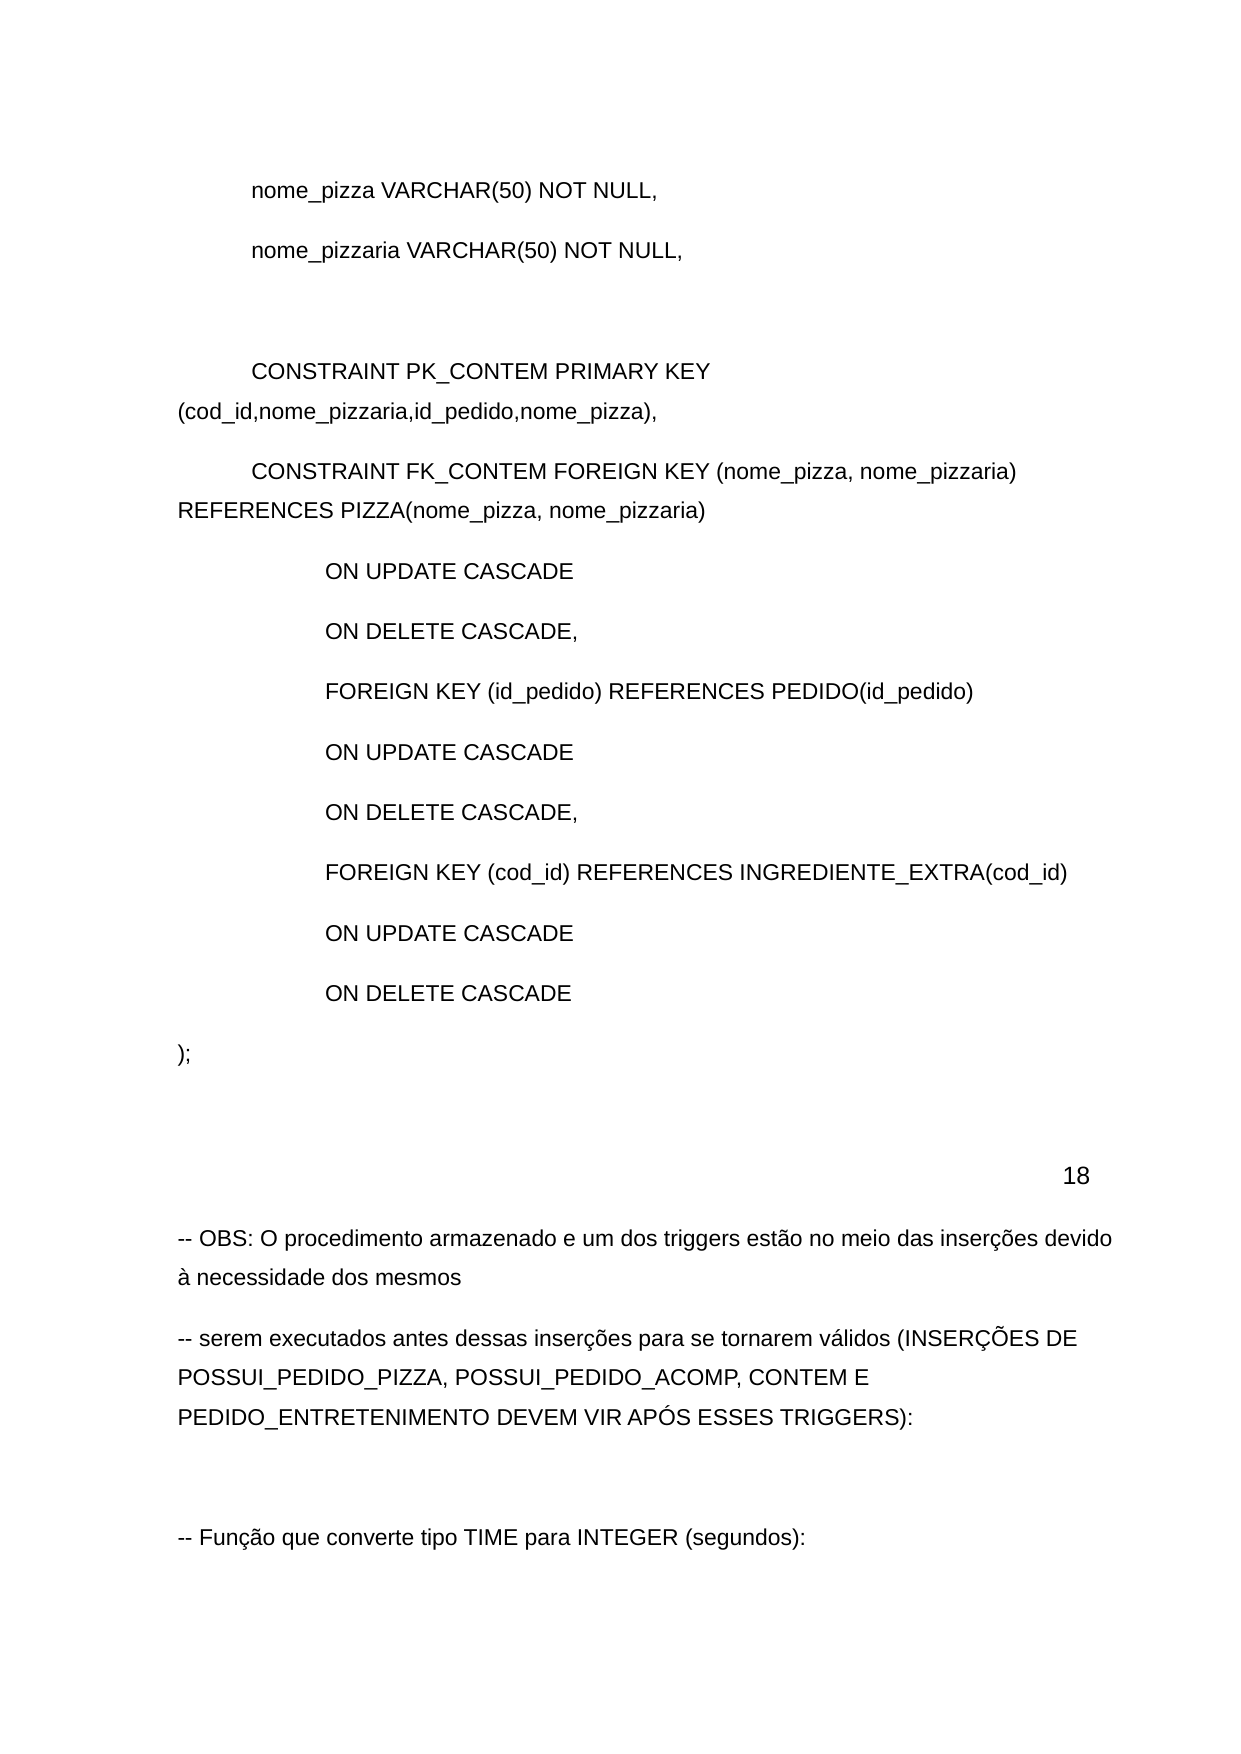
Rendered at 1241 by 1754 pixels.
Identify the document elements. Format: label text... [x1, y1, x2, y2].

text ON UPDATE CASCADE [177, 739, 1122, 765]
text nome_pizzaria VARCHAR(50) NOT NULL, [177, 237, 1122, 264]
text ON DELETE CASCADE [177, 980, 1122, 1006]
text ON UPDATE CASCADE [177, 558, 1122, 584]
text CONSTRAINT PK_CONTEM PRIMARY KEY (cod_id,nome_pizzaria,id_pedido,nome_pizza), [177, 358, 1122, 424]
text -- serem executados antes dessas inserções para se tornarem válidos (INSERÇÕES DE POSSUI_PEDIDO_PIZZA, POSSUI_PEDIDO_ACOMP, CONTEM E PEDIDO_ENTRETENIMENTO DEVEM VIR APÓS ESSES TRIGGERS): [177, 1324, 1122, 1430]
text nome_pizza VARCHAR(50) NOT NULL, [177, 177, 1122, 203]
text -- OBS: O procedimento armazenado e um dos triggers estão no meio das inserções devido à necessidade dos mesmos [177, 1225, 1122, 1291]
text ON UPDATE CASCADE [177, 919, 1122, 946]
text CONSTRAINT FK_CONTEM FOREIGN KEY (nome_pizza, nome_pizzaria) REFERENCES PIZZA(nome_pizza, nome_pizzaria) [177, 458, 1122, 524]
text ON DELETE CASCADE, [177, 618, 1122, 644]
text FOREIGN KEY (id_pedido) REFERENCES PEDIDO(id_pedido) [177, 678, 1122, 705]
text FOREIGN KEY (cod_id) REFERENCES INGREDIENTE_EXTRA(cod_id) [177, 859, 1122, 886]
text 18 [1062, 1161, 1122, 1189]
text ); [177, 1040, 1122, 1067]
text -- Função que converte tipo TIME para INTEGER (segundos): [177, 1524, 1122, 1551]
text ON DELETE CASCADE, [177, 799, 1122, 825]
